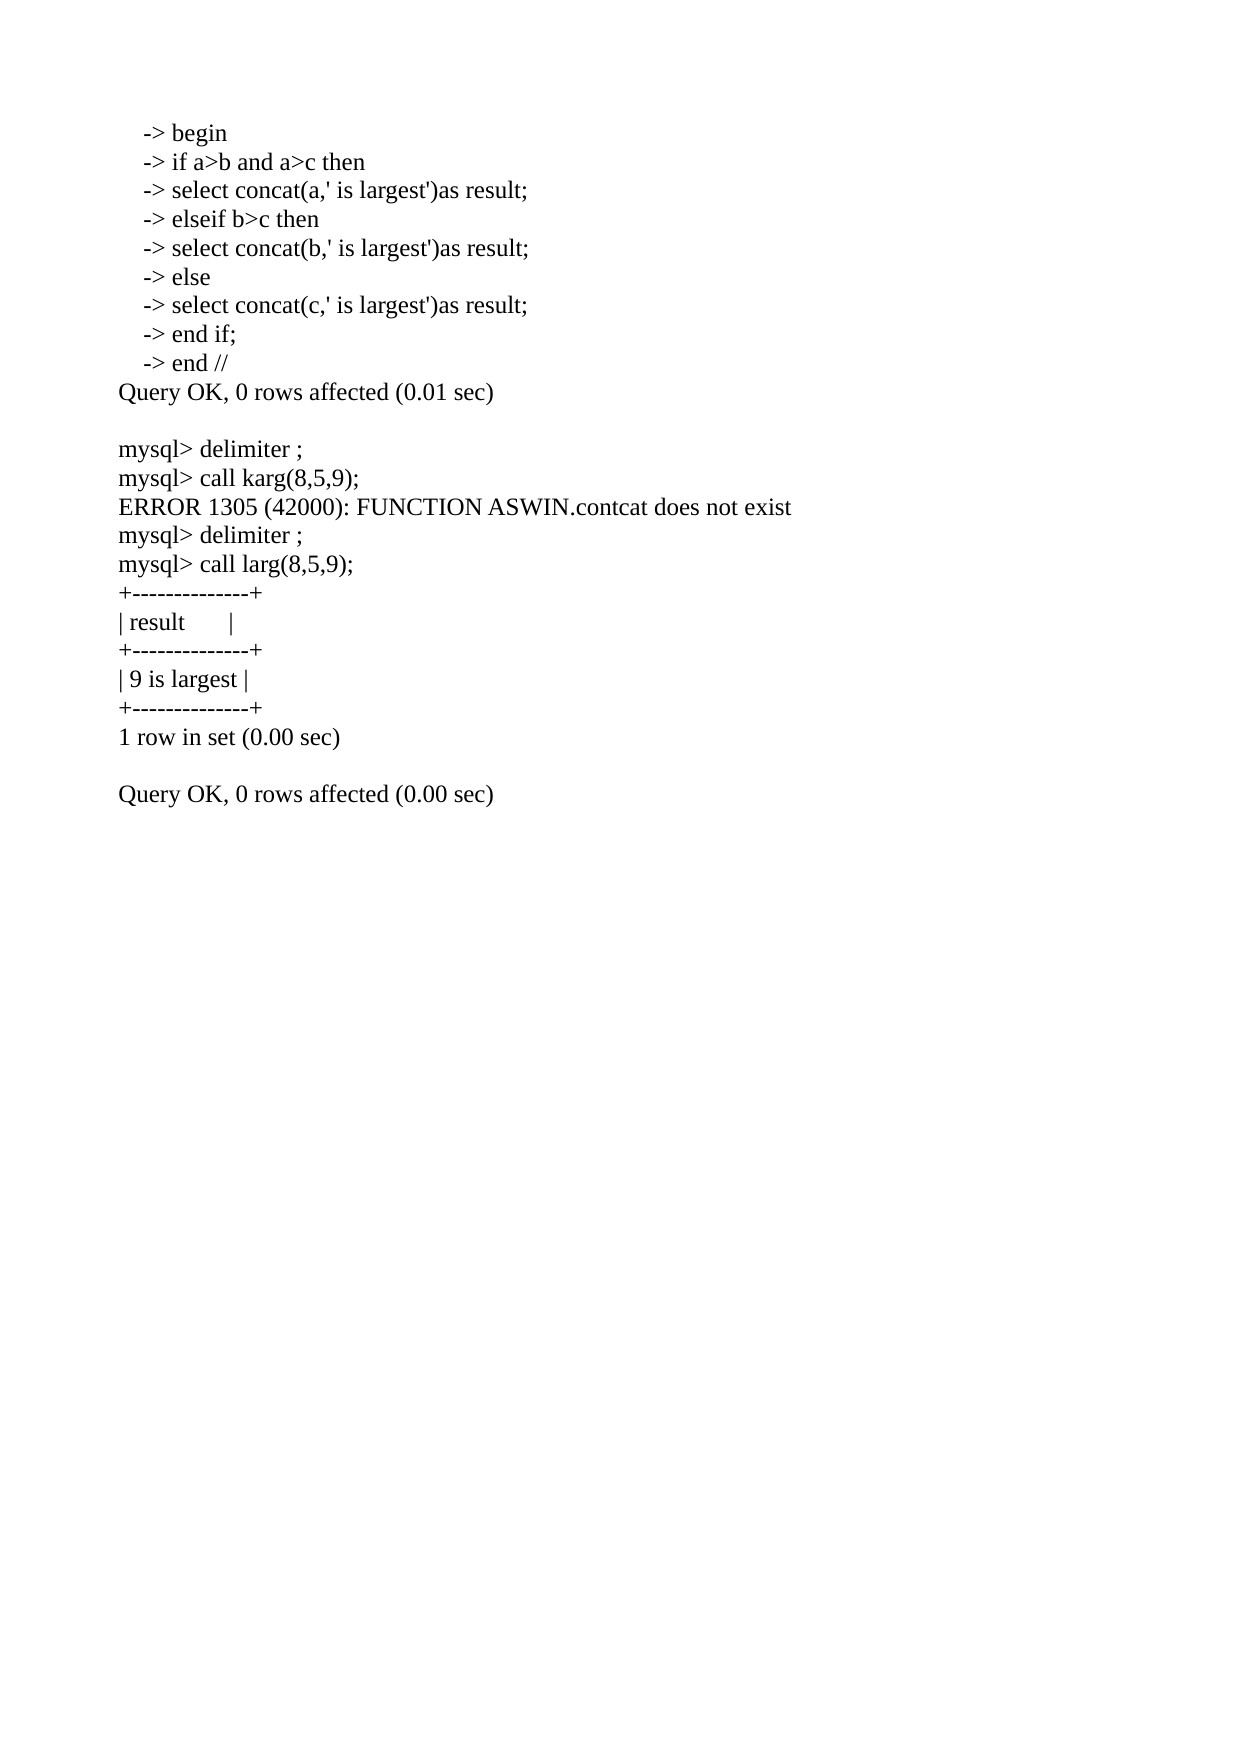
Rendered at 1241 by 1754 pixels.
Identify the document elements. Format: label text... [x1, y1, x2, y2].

text +--------------+ [118, 578, 1122, 607]
text mysql> delimiter ; [118, 521, 1122, 549]
text -> else [118, 262, 1122, 291]
text -> select concat(a,' is largest')as result; [118, 176, 1122, 204]
text | 9 is largest | [118, 664, 1122, 693]
text +--------------+ [118, 693, 1122, 722]
text ERROR 1305 (42000): FUNCTION ASWIN.contcat does not exist [118, 492, 1122, 521]
text -> select concat(c,' is largest')as result; [118, 291, 1122, 319]
text Query OK, 0 rows affected (0.01 sec) [118, 377, 1122, 406]
text -> select concat(b,' is largest')as result; [118, 233, 1122, 262]
text -> end if; [118, 319, 1122, 348]
text mysql> delimiter ; [118, 434, 1122, 463]
text -> begin [118, 118, 1122, 147]
text +--------------+ [118, 636, 1122, 664]
text -> elseif b>c then [118, 204, 1122, 233]
text mysql> call karg(8,5,9); [118, 463, 1122, 492]
text -> end // [118, 348, 1122, 377]
text mysql> call larg(8,5,9); [118, 549, 1122, 578]
text | result | [118, 607, 1122, 636]
text 1 row in set (0.00 sec) [118, 722, 1122, 751]
text -> if a>b and a>c then [118, 147, 1122, 176]
text Query OK, 0 rows affected (0.00 sec) [118, 779, 1122, 808]
